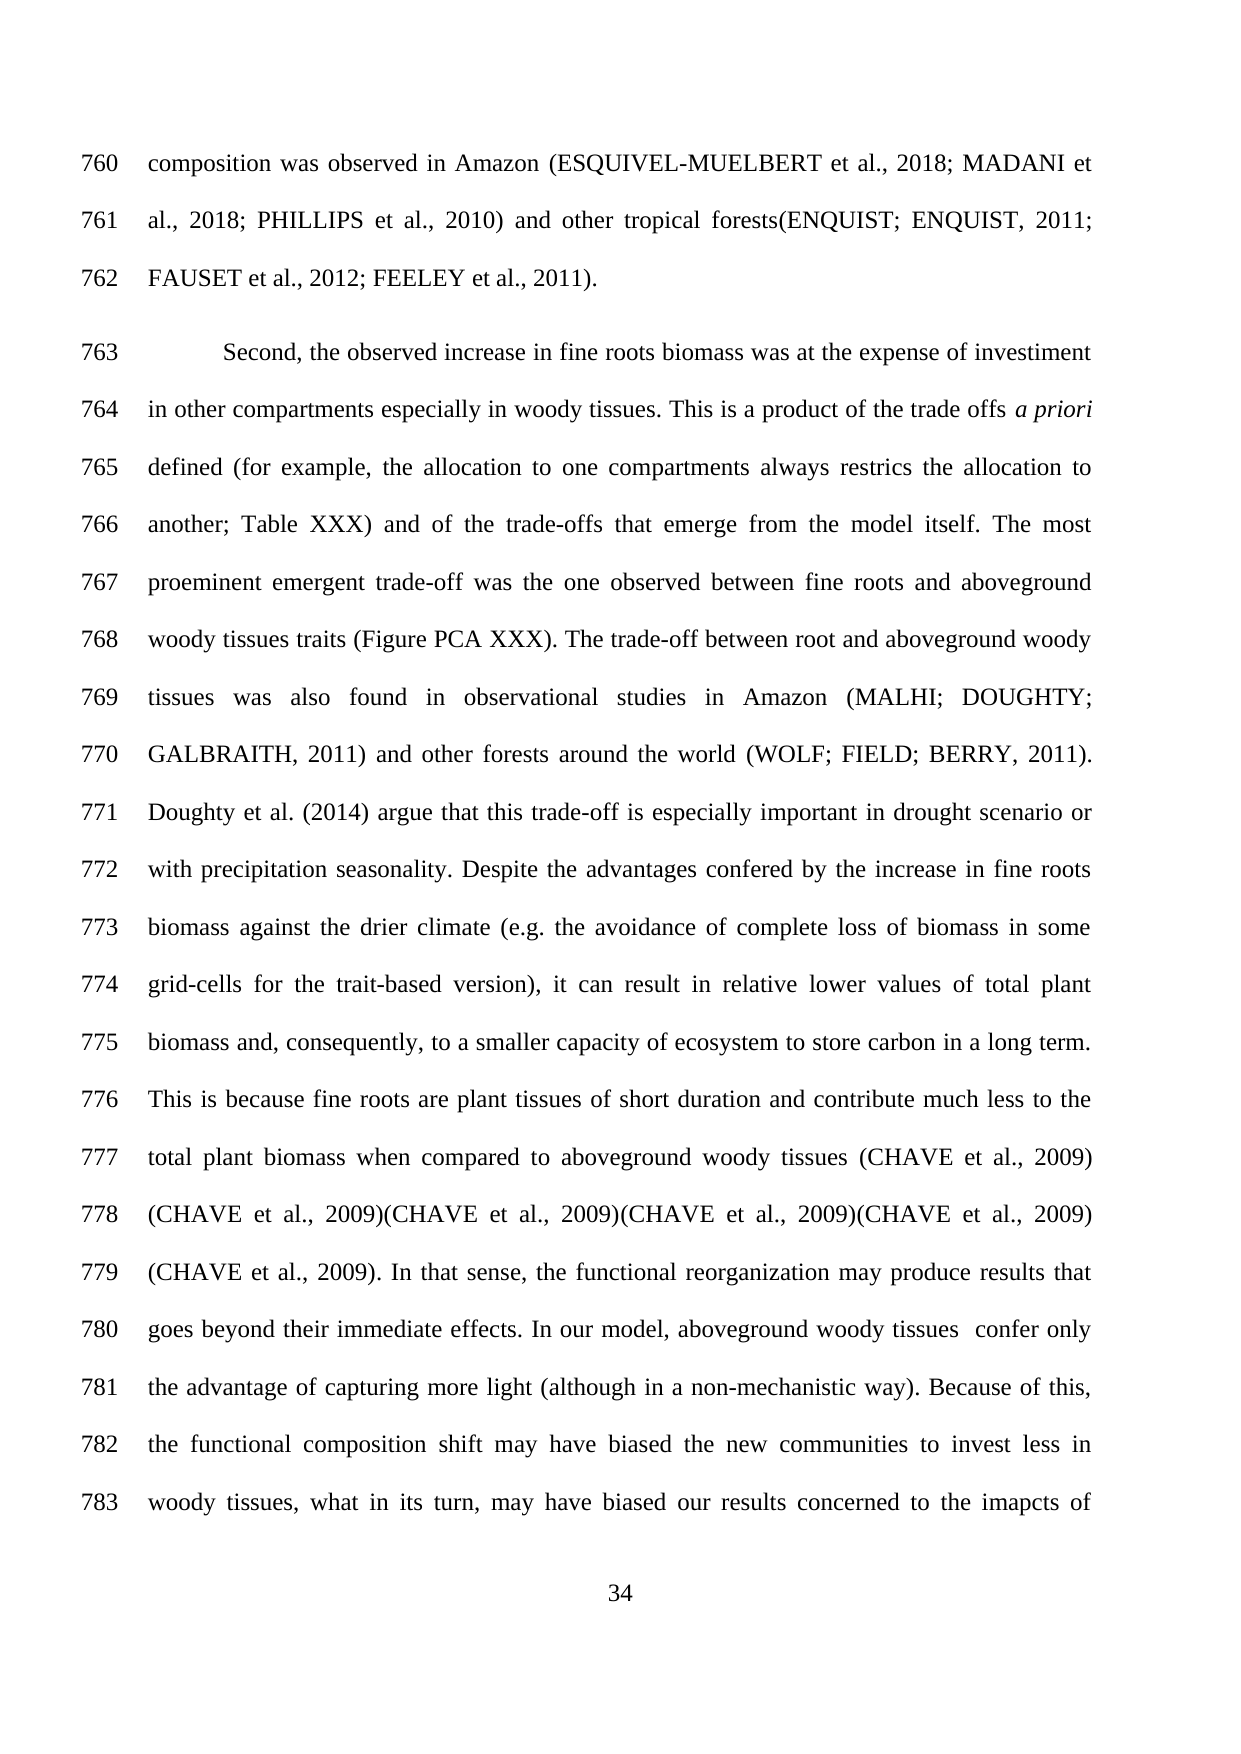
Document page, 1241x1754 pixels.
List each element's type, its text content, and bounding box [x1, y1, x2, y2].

text Our results show that the applied scenario of reduced precipitation has led to a significant functional reorganization of Amazon forest in terms of composition, dominance relationship, functional richness, evenness and divergence. The reorganization of the community was due to the alteration on the environmental filtering, in other words, the drier condition selected strategies that coped better with the moisture stress, changing, in that manner, the functional composition. This selection was in the direction of strategies with higher values towards fine roots allocation and residence time to the detriment of allocation in other compartments (these results can be seen in the PCA (Fig XXX) and in the trends of the values distribution (Fig XXX and Table XXXX)). The increase in fine roots allocation instead in other compartments with drought was also found in observational studies in other tropical forests, including Amazon (DOUGHTY et al., 2014; ROWLAND et al., 2014)(DOUGHTY et al., 2014; ROWLAND et al., 2014)(DOUGHTY et al., 2014; ROWLAND et al., 2014)(DOUGHTY et al., 2014; ROWLAND et al., 2014)(DOUGHTY et al., 2014; ROWLAND et al., 2014)(DOUGHTY et al., 2014; ROWLAND et al., 2014)⁠. Also, the shift in functional composition derived from increased moisture stress observed in our study is in agreement with previous theoretical, observational and experimental studies (AGUIRRE-GUTIÉRREZ et al., 2019; ENQUIST; ENQUIST, 2011; ESQUIVEL-MUELBERT et al., 2018; NEPSTAD et al., 2007; PHILLIPS et al., 2010; SAKSCHEWSKI et al., 2016)⁠. The observed change on functional composition had two main consequences: first, because in our model higher values of fine roots biomass (determined by carbon allocation and residence time) is linked to higher capacity of water uptake, we can infer that the imposed drought led to a change in functional composition towards more dry-affiliated strategies. The same type of shift in functional composition was observed in Amazon (ESQUIVEL-MUELBERT et al., 2018; MADANI et al., 2018; PHILLIPS et al., 2010)⁠ and other tropical forests(ENQUIST; ENQUIST, 2011; FAUSET et al., 2012; FEELEY et al., 2011)⁠. [112, 148, 1093, 291]
text Second, the observed increase in fine roots biomass was at the expense of investiment in other compartments especially in woody tissues. This is a product of the trade offs a priori defined (for example, the allocation to one compartments always restrics the allocation to another; Table XXX) and of the trade-offs that emerge from the model itself. The most proeminent emergent trade-off was the one observed between fine roots and aboveground woody tissues traits (Figure PCA XXX). The trade-off between root and aboveground woody tissues was also found in observational studies in Amazon (MALHI; DOUGHTY; GALBRAITH, 2011)⁠ and other forests around the world (WOLF; FIELD; BERRY, 2011)⁠. Doughty et al. (2014) argue that this trade-off is especially important in drought scenario or with precipitation seasonality. Despite the advantages confered by the increase in fine roots biomass against the drier climate (e.g. the avoidance of complete loss of biomass in some grid-cells for the trait-based version), it can result in relative lower values of total plant biomass and, consequently, to a smaller capacity of ecosystem to store carbon in a long term. This is because fine roots are plant tissues of short duration and contribute much less to the total plant biomass when compared to aboveground woody tissues (CHAVE et al., 2009)(CHAVE et al., 2009)(CHAVE et al., 2009)(CHAVE et al., 2009)(CHAVE et al., 2009)(CHAVE et al., 2009)⁠. In that sense, the functional reorganization may produce results that goes beyond their immediate effects. In our model, aboveground woody tissues confer only the advantage of capturing more light (although in a non-mechanistic way). Because of this, the functional composition shift may have biased the new communities to invest less in woody tissues, what in its turn, may have biased our results concerned to the imapcts of [148, 337, 1093, 1516]
